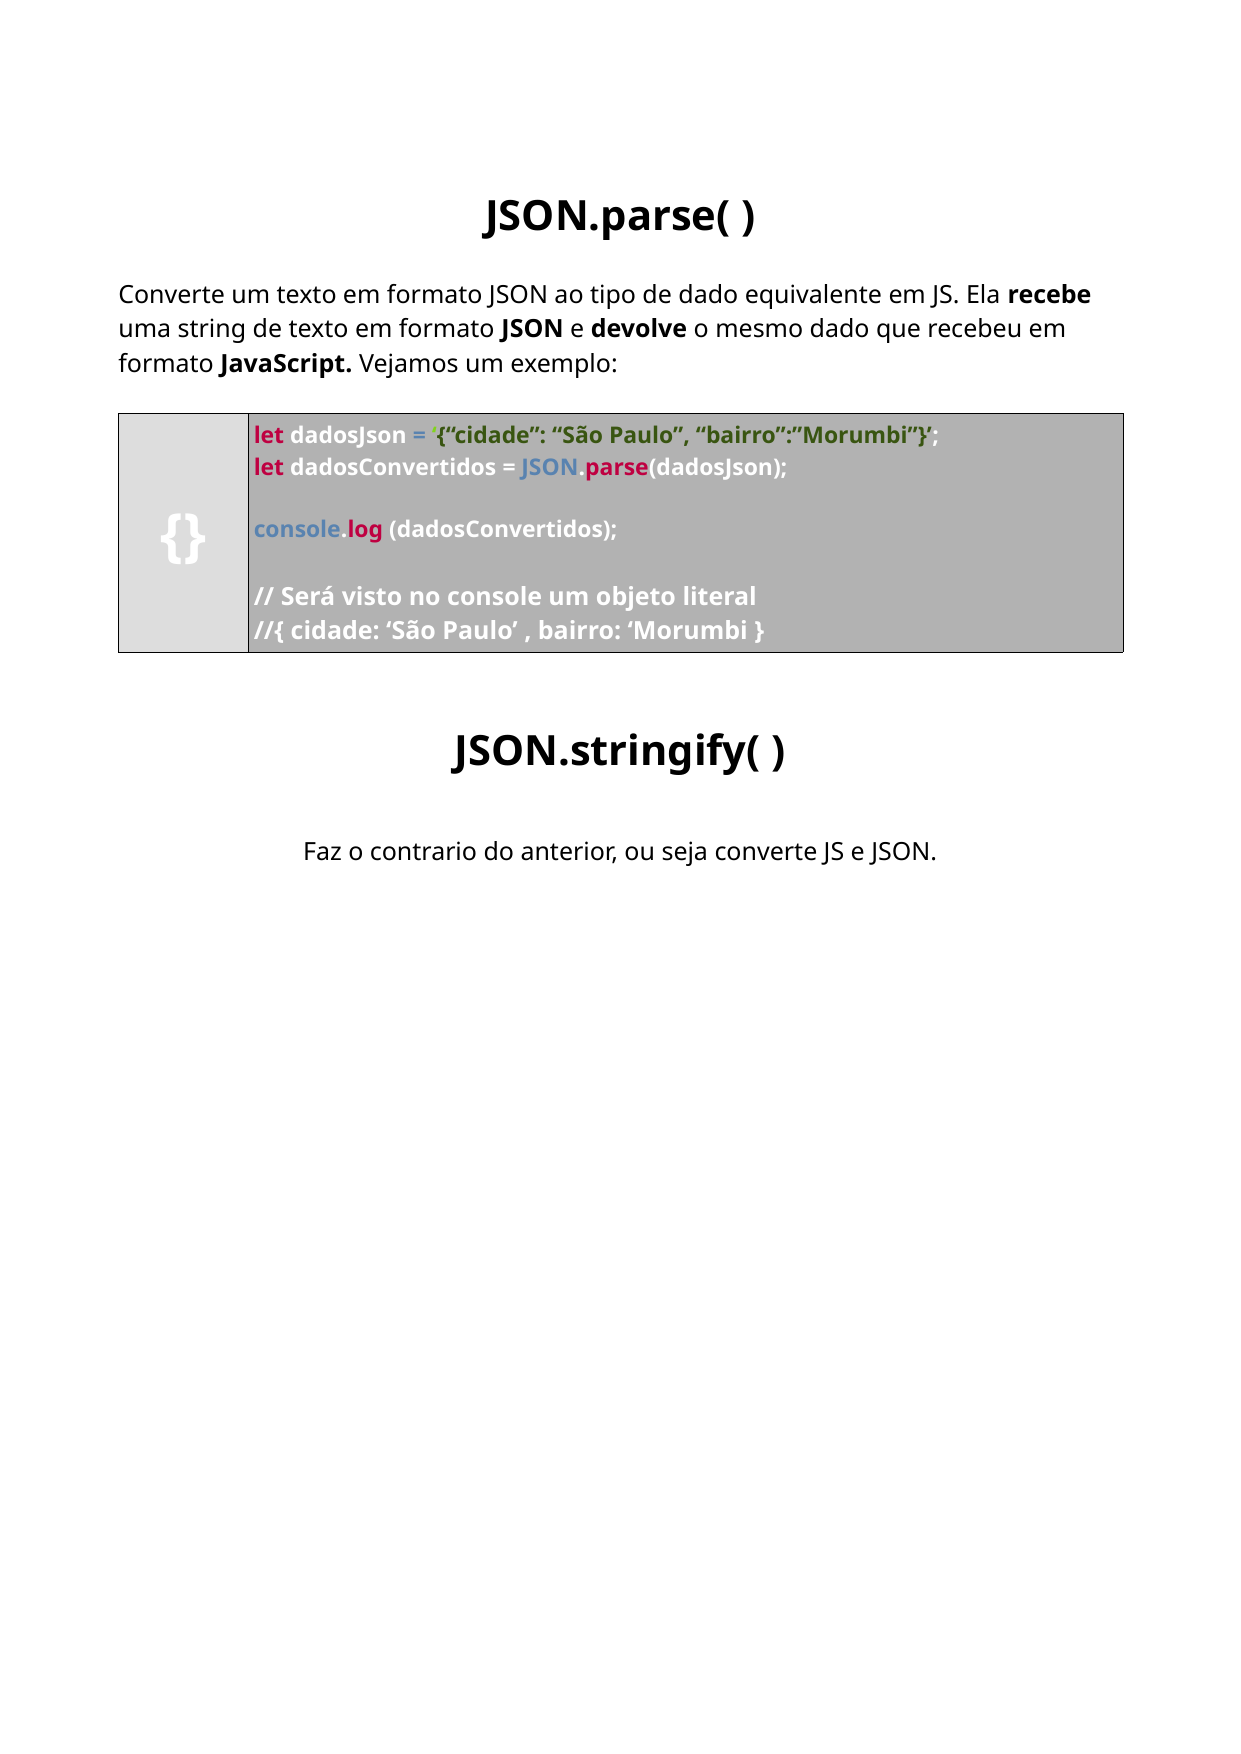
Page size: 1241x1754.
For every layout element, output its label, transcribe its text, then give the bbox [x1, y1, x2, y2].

text JSON.parse( ) [118, 186, 1122, 243]
text JSON.stringify( ) [118, 720, 1122, 777]
text Faz o contrario do anterior, ou seja converte JS e JSON. [118, 834, 1122, 868]
table_header {} [119, 414, 248, 652]
text Converte um texto em formato JSON ao tipo de dado equivalente em JS. Ela recebe uma string de texto em formato JSON e devolve o mesmo dado que recebeu em formato JavaScript. Vejamos um exemplo: [118, 277, 1122, 379]
table_header let dadosJson = ‘{“cidade”: “São Paulo”, “bairro”:”Morumbi”}’; let dadosConvertidos = JSON.parse(dadosJson); console.log (dadosConvertidos); // Será visto no console um objeto literal //{ cidade: ‘São Paulo’ , bairro: ‘Morumbi } [249, 414, 1123, 652]
